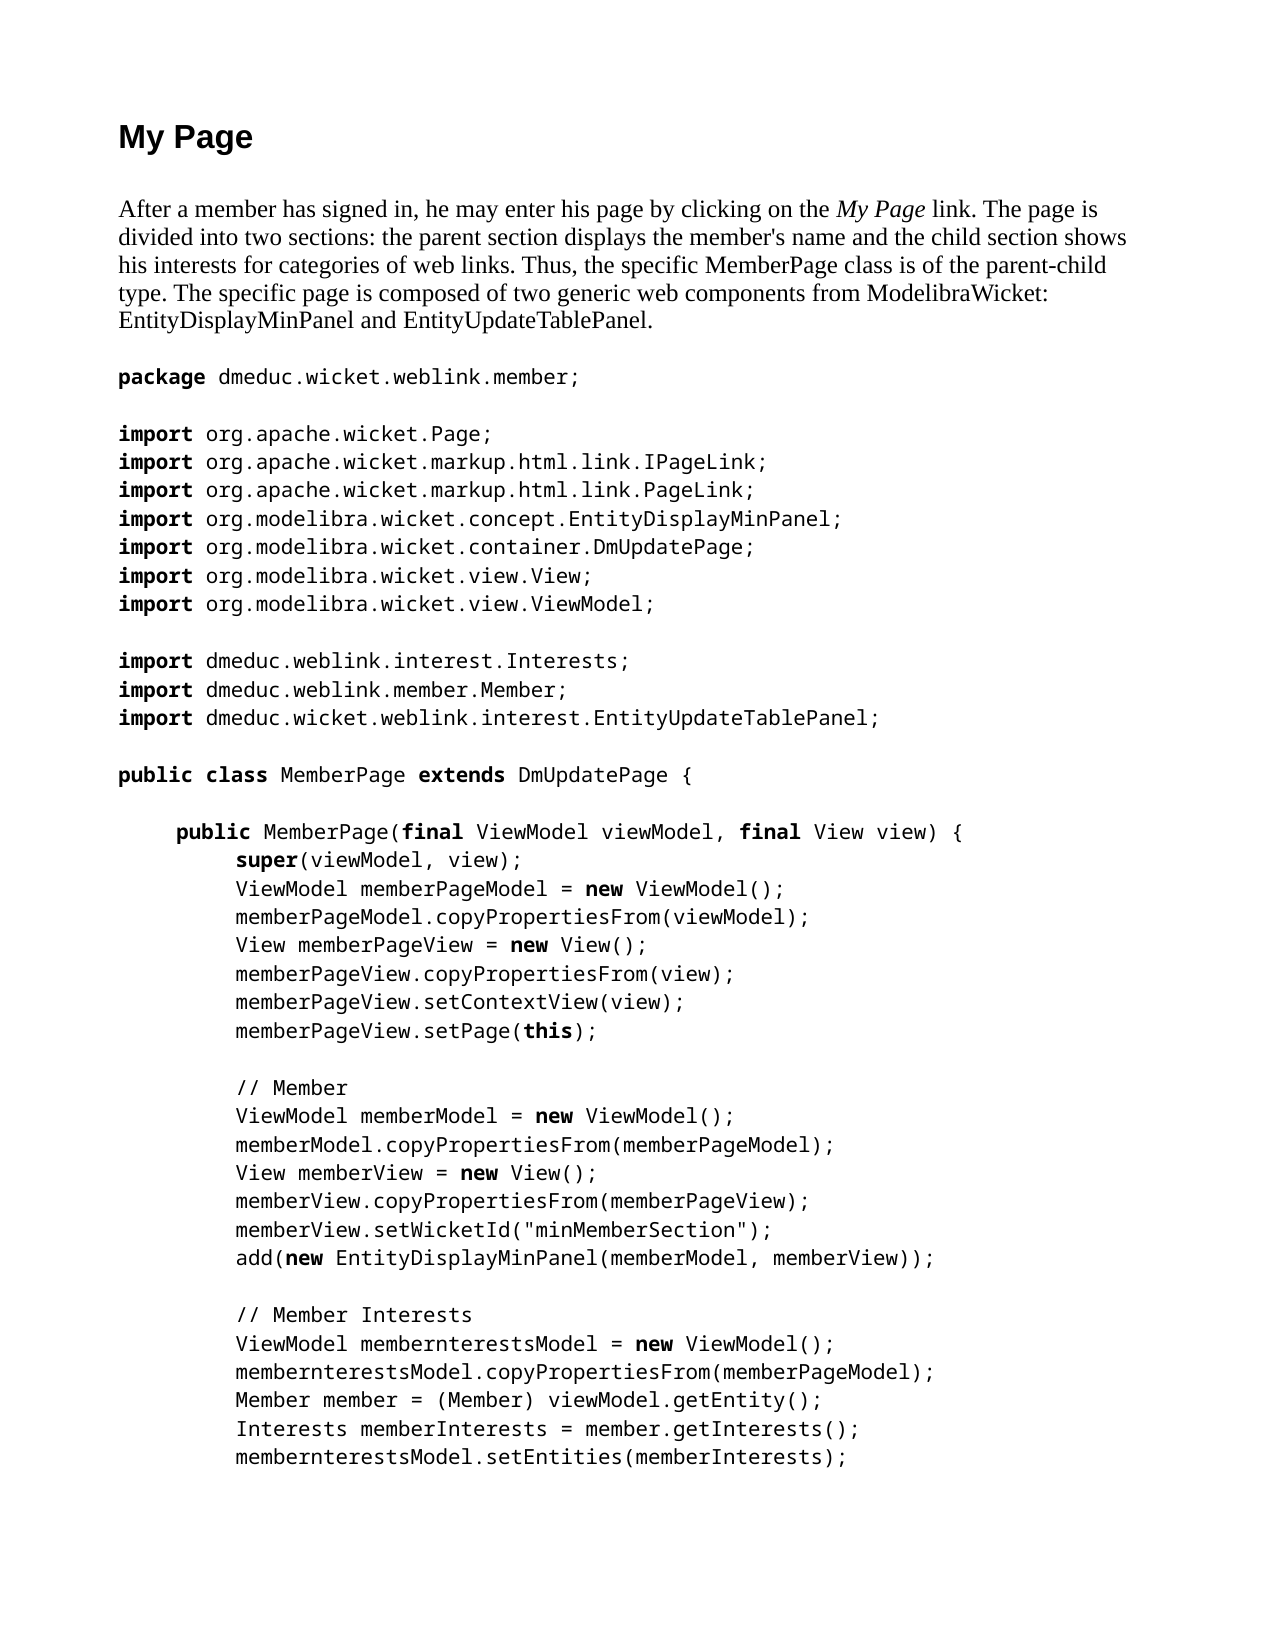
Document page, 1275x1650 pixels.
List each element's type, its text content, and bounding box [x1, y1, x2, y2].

text package dmeduc.wicket.weblink.member; [118, 362, 1157, 390]
text memberPageView.copyPropertiesFrom(view); [118, 959, 1157, 987]
text super(viewModel, view); [118, 845, 1157, 874]
text import org.apache.wicket.markup.html.link.PageLink; [118, 476, 1157, 504]
text memberPageView.setPage(this); [118, 1016, 1157, 1044]
text memberView.copyPropertiesFrom(memberPageView); [118, 1187, 1157, 1215]
text Interests memberInterests = member.getInterests(); [118, 1414, 1157, 1442]
text View memberView = new View(); [118, 1158, 1157, 1187]
text import dmeduc.weblink.interest.Interests; [118, 646, 1157, 675]
text memberPageModel.copyPropertiesFrom(viewModel); [118, 902, 1157, 931]
text import org.modelibra.wicket.concept.EntityDisplayMinPanel; [118, 504, 1157, 532]
text View memberPageView = new View(); [118, 931, 1157, 959]
text import org.modelibra.wicket.view.ViewModel; [118, 589, 1157, 618]
text membernterestsModel.copyPropertiesFrom(memberPageModel); [118, 1357, 1157, 1386]
text memberModel.copyPropertiesFrom(memberPageModel); [118, 1130, 1157, 1158]
text After a member has signed in, he may enter his page by clicking on the My Page link. The page is divided into two sections: the parent section displays the member's name and the child section shows his interests for categories of web links. Thus, the specific MemberPage class is of the parent-child type. The specific page is composed of two generic web components from ModelibraWicket: EntityDisplayMinPanel and EntityUpdateTablePanel. [118, 196, 1157, 334]
text public class MemberPage extends DmUpdatePage { [118, 760, 1157, 788]
text import org.modelibra.wicket.container.DmUpdatePage; [118, 532, 1157, 561]
text import org.modelibra.wicket.view.View; [118, 561, 1157, 589]
text membernterestsModel.setEntities(memberInterests); [118, 1442, 1157, 1471]
text import org.apache.wicket.markup.html.link.IPageLink; [118, 447, 1157, 476]
text memberView.setWicketId("minMemberSection"); [118, 1215, 1157, 1243]
text import dmeduc.wicket.weblink.interest.EntityUpdateTablePanel; [118, 703, 1157, 732]
text add(new EntityDisplayMinPanel(memberModel, memberView)); [118, 1243, 1157, 1272]
text ViewModel memberModel = new ViewModel(); [118, 1101, 1157, 1130]
text memberPageView.setContextView(view); [118, 987, 1157, 1016]
text public MemberPage(final ViewModel viewModel, final View view) { [118, 817, 1157, 845]
text Member member = (Member) viewModel.getEntity(); [118, 1386, 1157, 1414]
text import org.apache.wicket.Page; [118, 419, 1157, 447]
text import dmeduc.weblink.member.Member; [118, 675, 1157, 703]
text ViewModel memberPageModel = new ViewModel(); [118, 874, 1157, 902]
text // Member [118, 1073, 1157, 1101]
subtitle My Page [118, 118, 1157, 155]
text ViewModel membernterestsModel = new ViewModel(); [118, 1329, 1157, 1357]
text // Member Interests [118, 1300, 1157, 1329]
